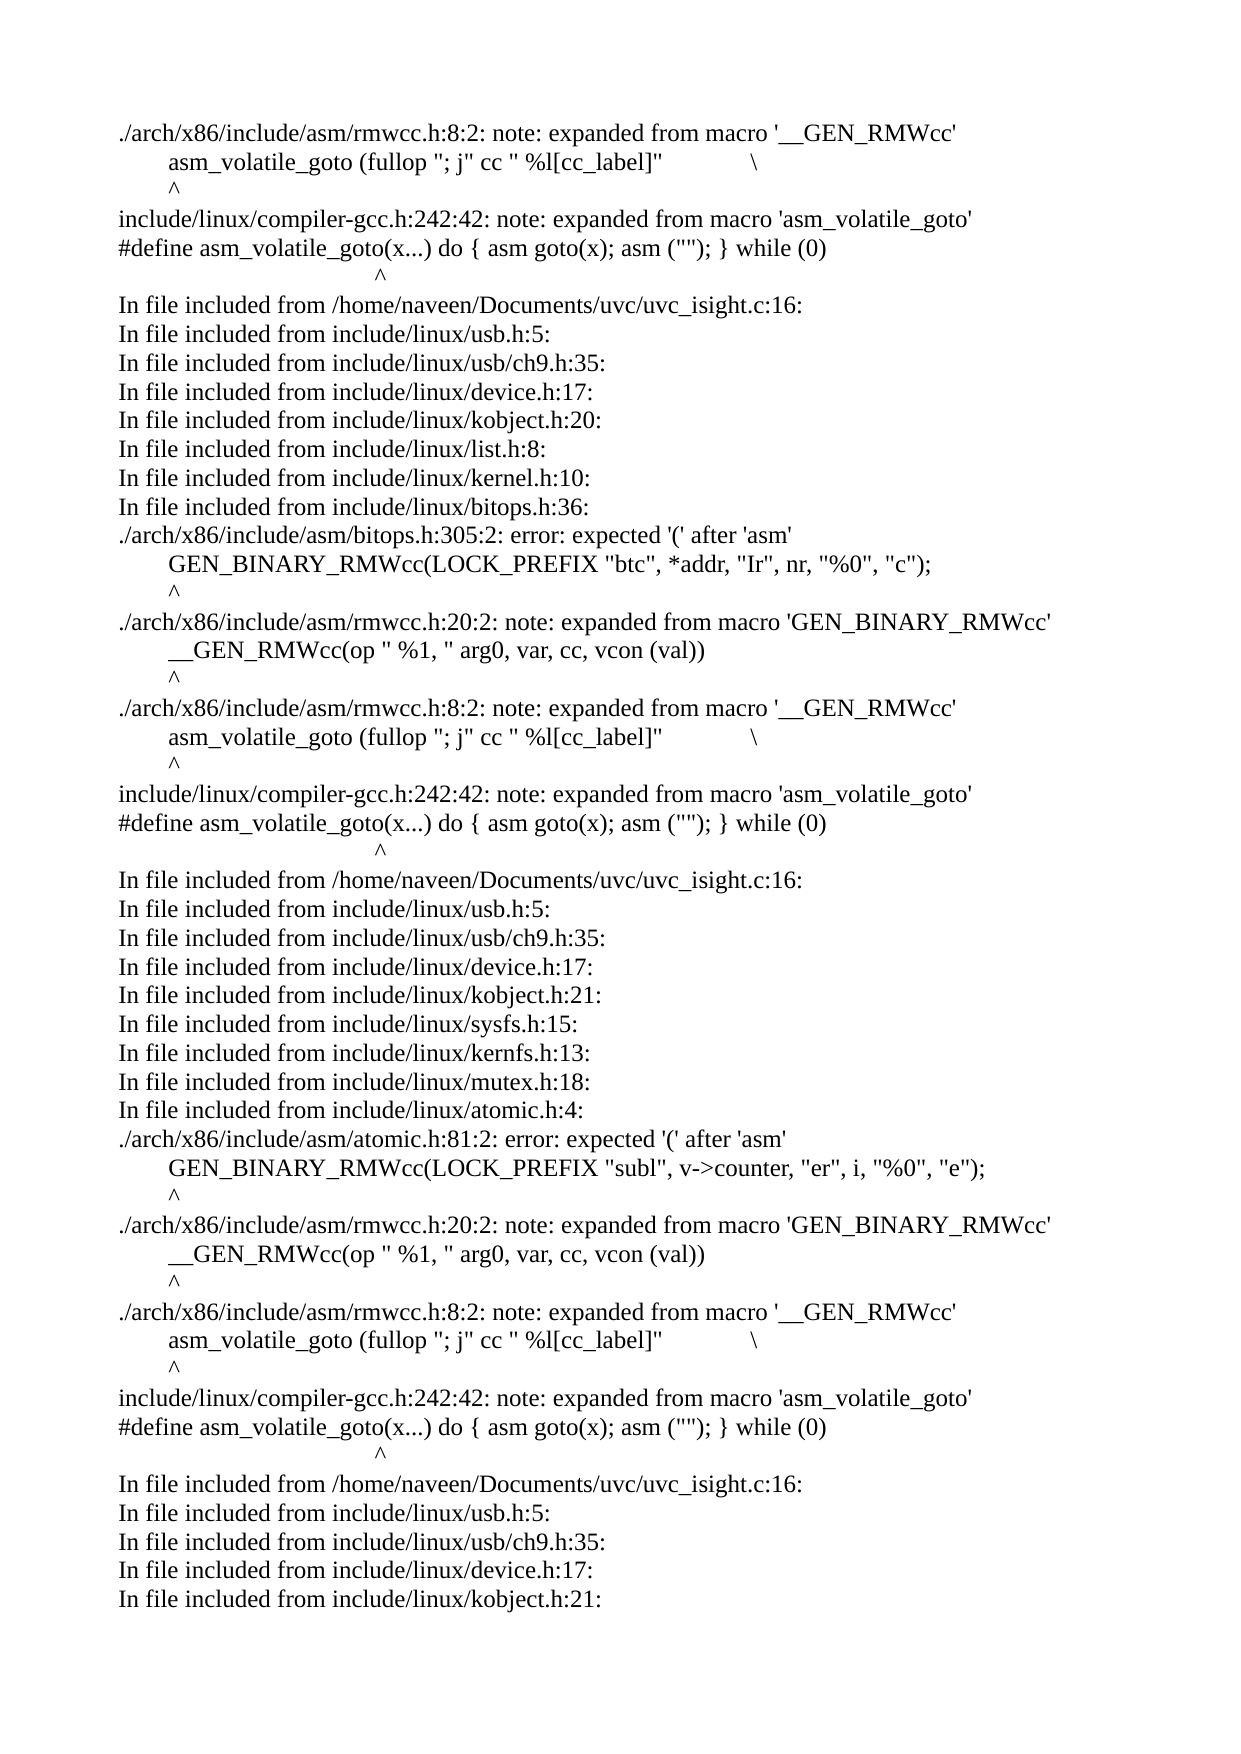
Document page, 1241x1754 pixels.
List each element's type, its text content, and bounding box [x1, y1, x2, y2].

text #define asm_volatile_goto(x...) do { asm goto(x); asm (""); } while (0) [118, 233, 1122, 262]
text ./arch/x86/include/asm/rmwcc.h:20:2: note: expanded from macro 'GEN_BINARY_RMWcc' [118, 1211, 1122, 1239]
text asm_volatile_goto (fullop "; j" cc " %l[cc_label]" \ [118, 1326, 1122, 1354]
text ^ [118, 1182, 1122, 1211]
text In file included from include/linux/kobject.h:21: [118, 1584, 1122, 1613]
text ^ [118, 1354, 1122, 1383]
text ^ [118, 1268, 1122, 1297]
text __GEN_RMWcc(op " %1, " arg0, var, cc, vcon (val)) [118, 636, 1122, 664]
text asm_volatile_goto (fullop "; j" cc " %l[cc_label]" \ [118, 722, 1122, 751]
text In file included from include/linux/kobject.h:20: [118, 406, 1122, 434]
text ^ [118, 578, 1122, 607]
text In file included from include/linux/usb/ch9.h:35: [118, 923, 1122, 952]
text In file included from /home/naveen/Documents/uvc/uvc_isight.c:16: [118, 291, 1122, 319]
text ^ [118, 751, 1122, 779]
text ^ [118, 664, 1122, 693]
text ./arch/x86/include/asm/rmwcc.h:8:2: note: expanded from macro '__GEN_RMWcc' [118, 1297, 1122, 1326]
text In file included from include/linux/usb/ch9.h:35: [118, 1527, 1122, 1556]
text GEN_BINARY_RMWcc(LOCK_PREFIX "subl", v->counter, "er", i, "%0", "e"); [118, 1153, 1122, 1182]
text ./arch/x86/include/asm/rmwcc.h:8:2: note: expanded from macro '__GEN_RMWcc' [118, 118, 1122, 147]
text In file included from include/linux/device.h:17: [118, 377, 1122, 406]
text In file included from include/linux/usb/ch9.h:35: [118, 348, 1122, 377]
text ./arch/x86/include/asm/rmwcc.h:8:2: note: expanded from macro '__GEN_RMWcc' [118, 693, 1122, 722]
text ^ [118, 176, 1122, 204]
text ./arch/x86/include/asm/rmwcc.h:20:2: note: expanded from macro 'GEN_BINARY_RMWcc' [118, 607, 1122, 636]
text In file included from include/linux/kernel.h:10: [118, 463, 1122, 492]
text ^ [118, 837, 1122, 866]
text In file included from include/linux/usb.h:5: [118, 319, 1122, 348]
text #define asm_volatile_goto(x...) do { asm goto(x); asm (""); } while (0) [118, 808, 1122, 837]
text In file included from include/linux/list.h:8: [118, 434, 1122, 463]
text In file included from include/linux/kernfs.h:13: [118, 1038, 1122, 1067]
text In file included from /home/naveen/Documents/uvc/uvc_isight.c:16: [118, 1469, 1122, 1498]
text __GEN_RMWcc(op " %1, " arg0, var, cc, vcon (val)) [118, 1239, 1122, 1268]
text #define asm_volatile_goto(x...) do { asm goto(x); asm (""); } while (0) [118, 1412, 1122, 1441]
text include/linux/compiler-gcc.h:242:42: note: expanded from macro 'asm_volatile_goto' [118, 779, 1122, 808]
text In file included from include/linux/kobject.h:21: [118, 981, 1122, 1009]
text ./arch/x86/include/asm/atomic.h:81:2: error: expected '(' after 'asm' [118, 1124, 1122, 1153]
text In file included from include/linux/device.h:17: [118, 1556, 1122, 1584]
text ./arch/x86/include/asm/bitops.h:305:2: error: expected '(' after 'asm' [118, 521, 1122, 549]
text In file included from include/linux/device.h:17: [118, 952, 1122, 981]
text In file included from /home/naveen/Documents/uvc/uvc_isight.c:16: [118, 866, 1122, 894]
text include/linux/compiler-gcc.h:242:42: note: expanded from macro 'asm_volatile_goto' [118, 204, 1122, 233]
text ^ [118, 262, 1122, 291]
text In file included from include/linux/bitops.h:36: [118, 492, 1122, 521]
text GEN_BINARY_RMWcc(LOCK_PREFIX "btc", *addr, "Ir", nr, "%0", "c"); [118, 549, 1122, 578]
text In file included from include/linux/usb.h:5: [118, 1498, 1122, 1527]
text In file included from include/linux/atomic.h:4: [118, 1096, 1122, 1124]
text include/linux/compiler-gcc.h:242:42: note: expanded from macro 'asm_volatile_goto' [118, 1383, 1122, 1412]
text In file included from include/linux/mutex.h:18: [118, 1067, 1122, 1096]
text In file included from include/linux/usb.h:5: [118, 894, 1122, 923]
text In file included from include/linux/sysfs.h:15: [118, 1009, 1122, 1038]
text asm_volatile_goto (fullop "; j" cc " %l[cc_label]" \ [118, 147, 1122, 176]
text ^ [118, 1441, 1122, 1469]
